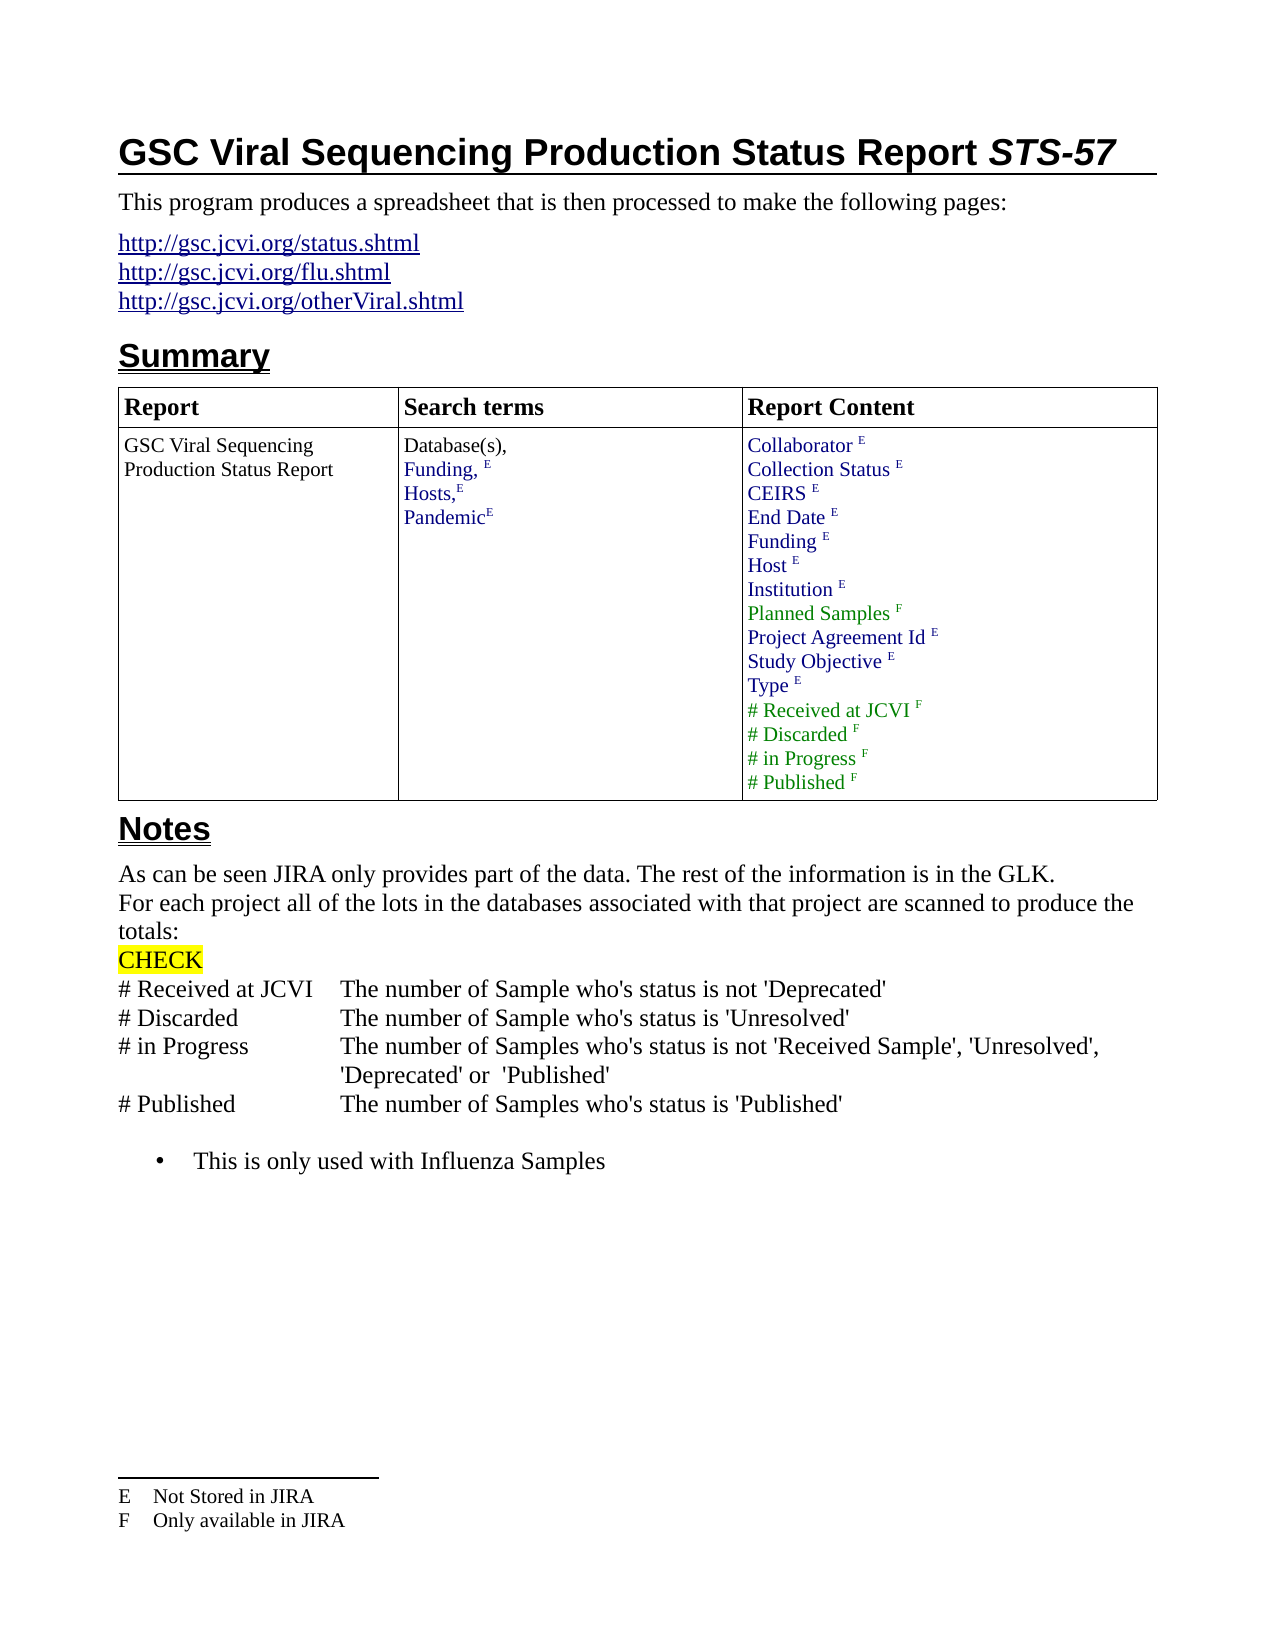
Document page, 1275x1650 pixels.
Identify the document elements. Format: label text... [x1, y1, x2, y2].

table_header Report [119, 388, 398, 427]
text As can be seen JIRA only provides part of the data. The rest of the information is in the GLK. [118, 859, 1157, 888]
table_header Search terms [399, 388, 742, 427]
subtitle Summary [118, 336, 1157, 375]
table_cell Collaborator E Collection Status E CEIRS E End Date E Funding E Host E Institution E Planned Samples Project Agreement Id E Study Objective E Type E # Received at JCVI F # Discarded F # in Progress F # Published F [743, 428, 1157, 799]
text # Discarded The number of Sample who's status is 'Unresolved' [118, 1003, 1157, 1031]
table_cell Database(s), Funding, Hosts,E PandemicE [399, 428, 742, 799]
table_cell GSC Viral Sequencing Production Status Report [119, 428, 398, 799]
text # in Progress The number of Samples who's status is not 'Received Sample', 'Unresolved', [118, 1031, 1157, 1060]
text http://gsc.jcvi.org/status.shtml http://gsc.jcvi.org/flu.shtml http://gsc.jcvi.org/otherViral.shtml [118, 228, 1157, 315]
text 'Deprecated' or 'Published' [118, 1060, 1157, 1089]
text # Received at JCVI The number of Sample who's status is not 'Deprecated' [118, 974, 1157, 1003]
subtitle Notes [118, 808, 1157, 847]
text CHECK [118, 945, 1157, 974]
list This is only used with Influenza Samples [156, 1146, 1157, 1175]
text This program produces a spreadsheet that is then processed to make the following pages: [118, 187, 1157, 216]
subtitle GSC Viral Sequencing Production Status Report STS-57 [118, 130, 1157, 173]
text # Published The number of Samples who's status is 'Published' [118, 1089, 1157, 1118]
table_header Report Content [743, 388, 1157, 427]
text For each project all of the lots in the databases associated with that project are scanned to produce the totals: [118, 888, 1157, 945]
